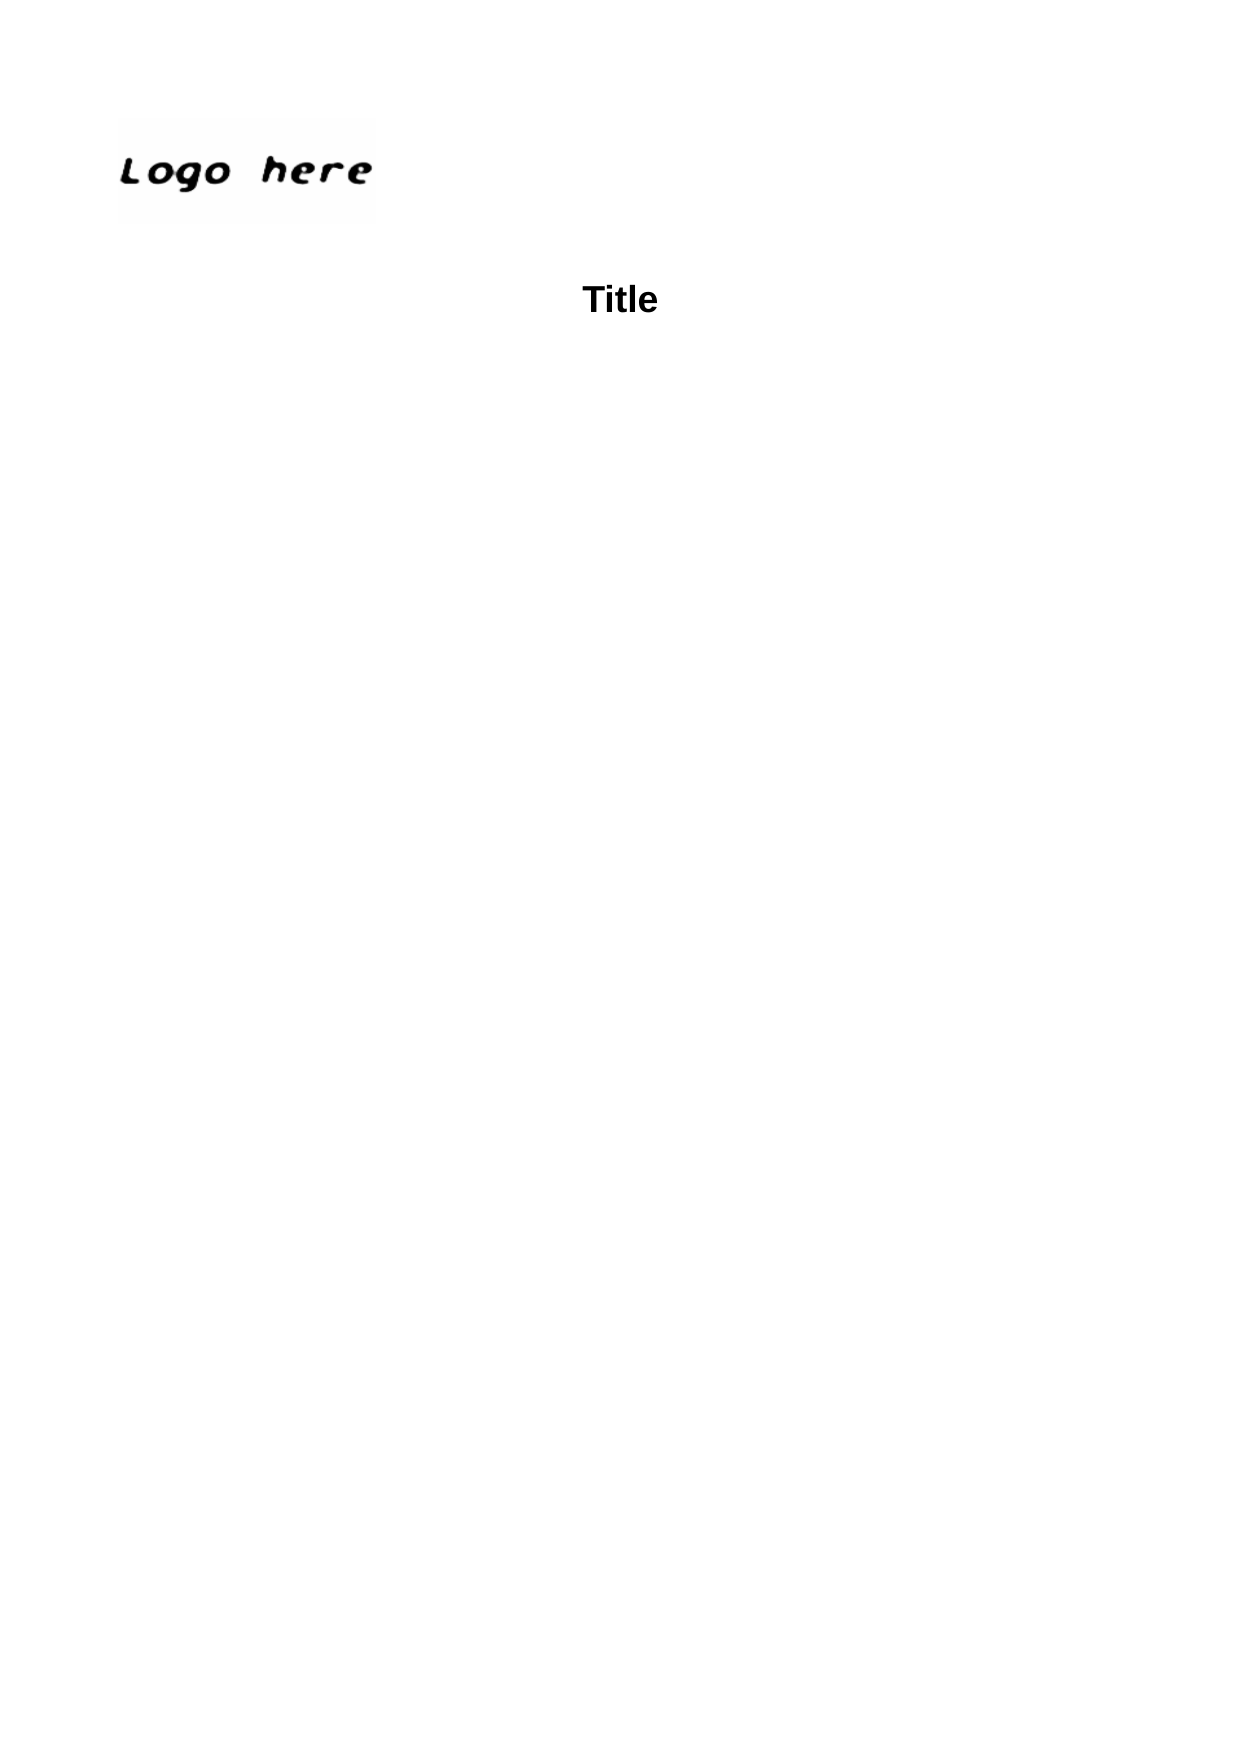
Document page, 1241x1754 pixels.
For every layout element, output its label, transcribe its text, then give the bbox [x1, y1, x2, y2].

title Title [118, 278, 1122, 321]
picture [118, 118, 377, 224]
